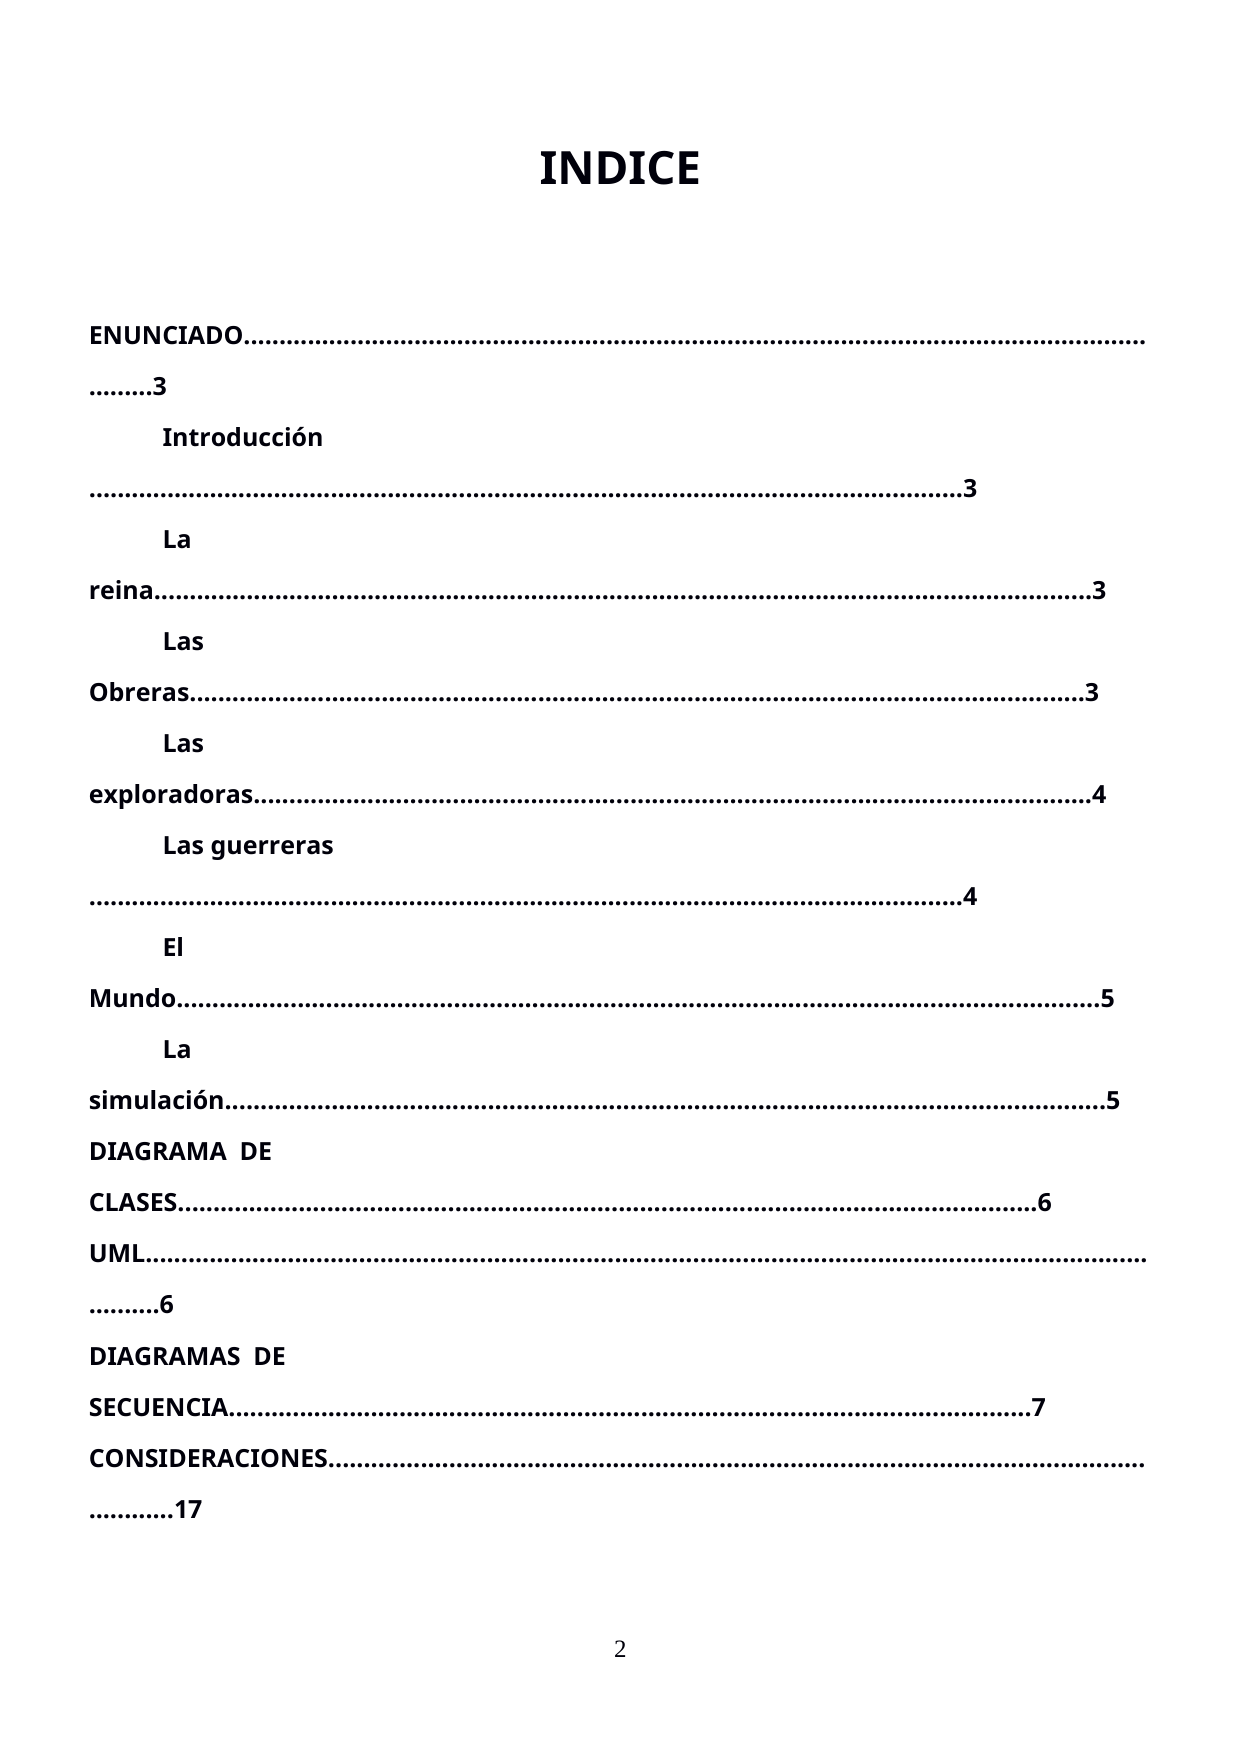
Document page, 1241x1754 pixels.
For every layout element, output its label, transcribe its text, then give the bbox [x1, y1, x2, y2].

text Las Obreras..............................................................................................................................3 [88, 624, 1152, 709]
text CONSIDERACIONES...............................................................................................................................17 [88, 1440, 1152, 1525]
text DIAGRAMAS DE SECUENCIA.................................................................................................................7 [88, 1338, 1152, 1423]
text DIAGRAMA DE CLASES.........................................................................................................................6 [88, 1134, 1152, 1219]
text Introducción …........................................................................................................................3 [88, 419, 1152, 504]
text ENUNCIADO........................................................................................................................................3 [88, 317, 1152, 402]
text INDICE [88, 136, 1152, 198]
text La reina....................................................................................................................................3 [88, 522, 1152, 607]
text El Mundo..................................................................................................................................5 [88, 930, 1152, 1015]
text UML.......................................................................................................................................................6 [88, 1236, 1152, 1321]
text Las exploradoras......................................................................................................................4 [88, 726, 1152, 811]
text Las guerreras …........................................................................................................................4 [88, 828, 1152, 913]
text La simulación............................................................................................................................5 [88, 1032, 1152, 1117]
